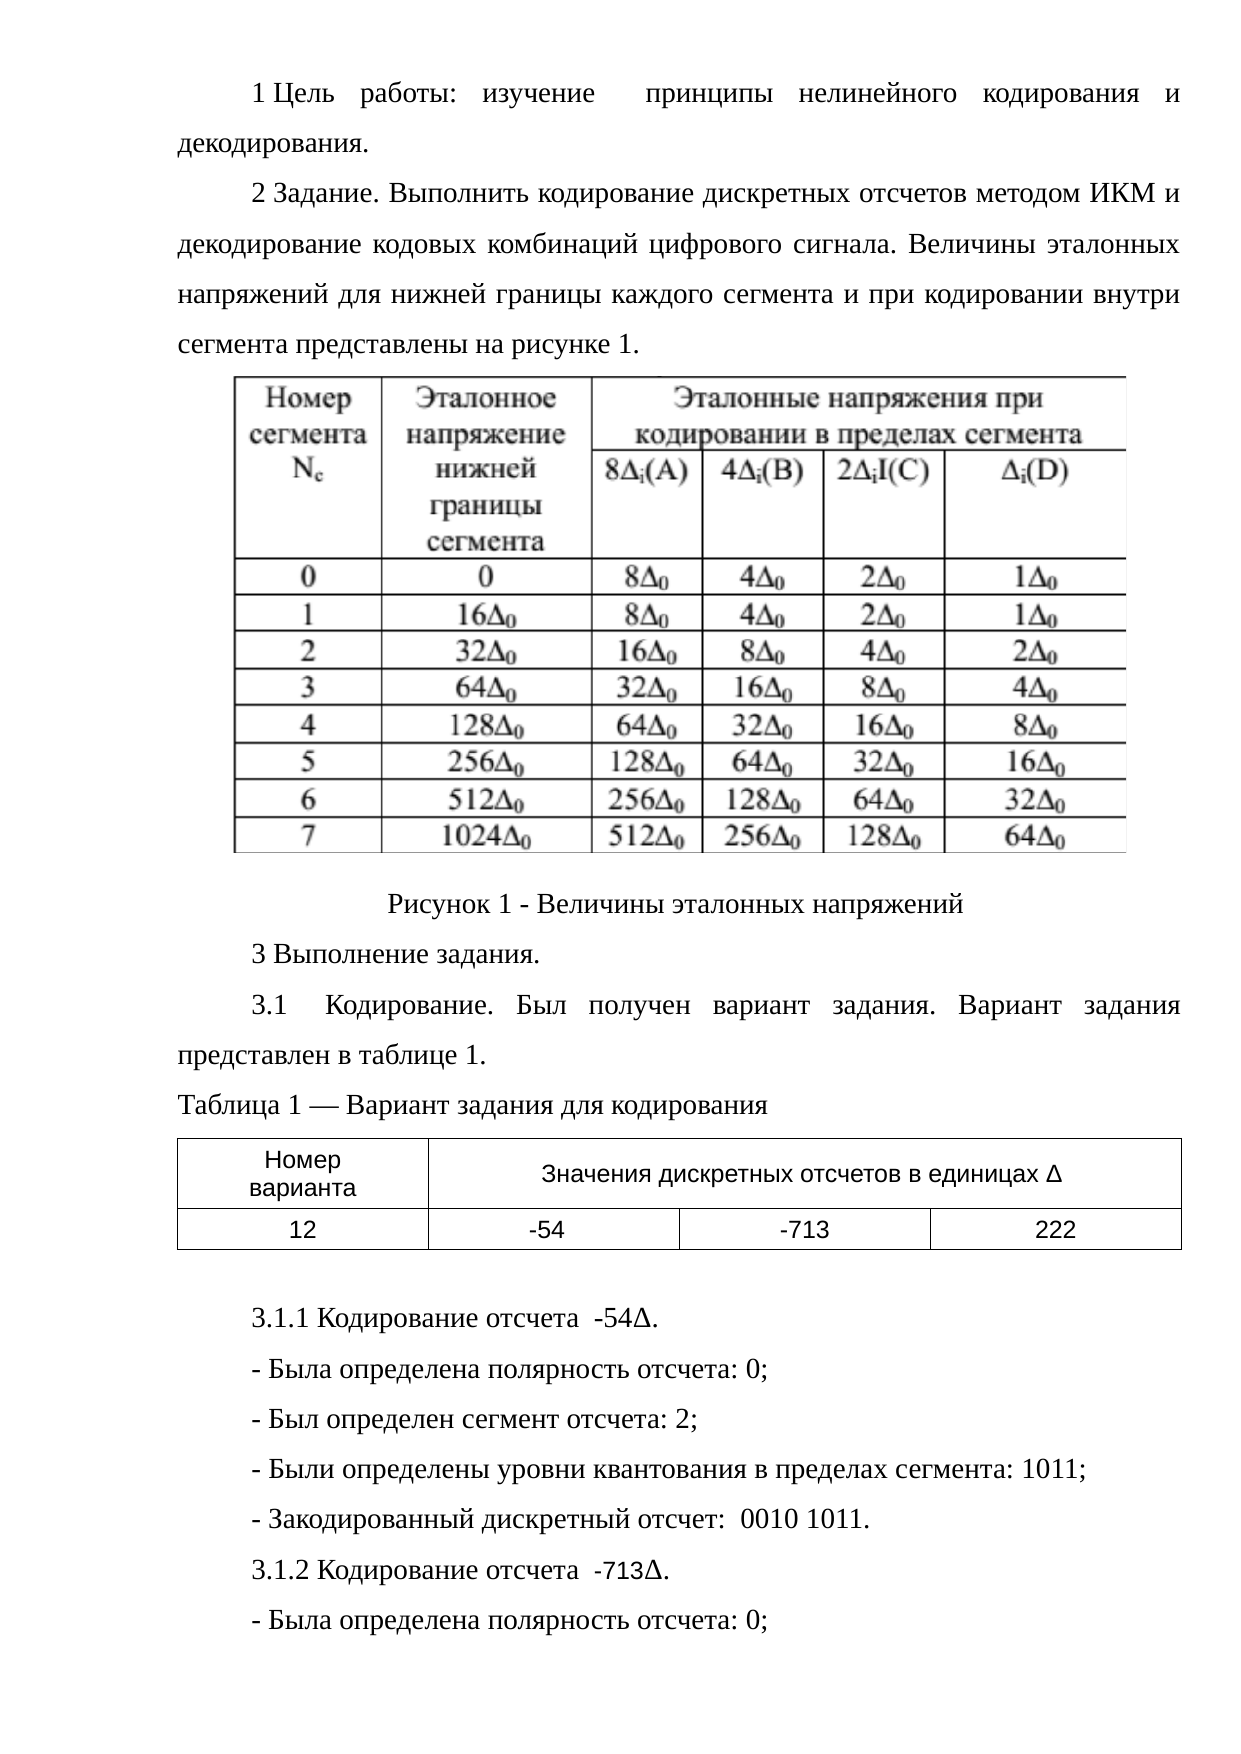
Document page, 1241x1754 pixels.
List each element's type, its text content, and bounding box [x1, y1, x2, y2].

text - Был определен сегмент отсчета: 2; [177, 1401, 1181, 1434]
list Кодирование отсчета -54Δ. [177, 1300, 1181, 1334]
list Задание. Выполнить кодирование дискретных отсчетов методом ИКМ и декодирование кодовых комбинаций цифрового сигнала. Величины эталонных напряжений для нижней границы каждого сегмента и при кодировании внутри сегмента представлены на рисунке 1. [177, 176, 1181, 360]
table_header Значения дискретных отсчетов в единицах Δ [429, 1139, 1181, 1208]
list Выполнение задания. [177, 937, 1181, 970]
text - Была определена полярность отсчета: 0; [177, 1351, 1181, 1384]
table_cell -54 [429, 1209, 679, 1249]
picture [232, 376, 1127, 853]
table_cell -713 [680, 1209, 930, 1249]
table_header Номер варианта [178, 1139, 428, 1208]
list Кодирование отсчета -713Δ. [177, 1552, 1181, 1586]
text - Были определены уровни квантования в пределах сегмента: 1011; [177, 1451, 1181, 1485]
list Цель работы: изучение принципы нелинейного кодирования и декодирования. [177, 75, 1181, 159]
text - Была определена полярность отсчета: 0; [177, 1602, 1181, 1636]
table_cell 12 [178, 1209, 428, 1249]
text Таблица 1 — Вариант задания для кодирования [177, 1087, 1181, 1121]
text - Закодированный дискретный отсчет: 0010 1011. [177, 1502, 1181, 1535]
table_cell 222 [931, 1209, 1181, 1249]
text Рисунок 1 - Величины эталонных напряжений [177, 377, 1181, 920]
list Кодирование. Был получен вариант задания. Вариант задания представлен в таблице 1. [177, 987, 1181, 1071]
